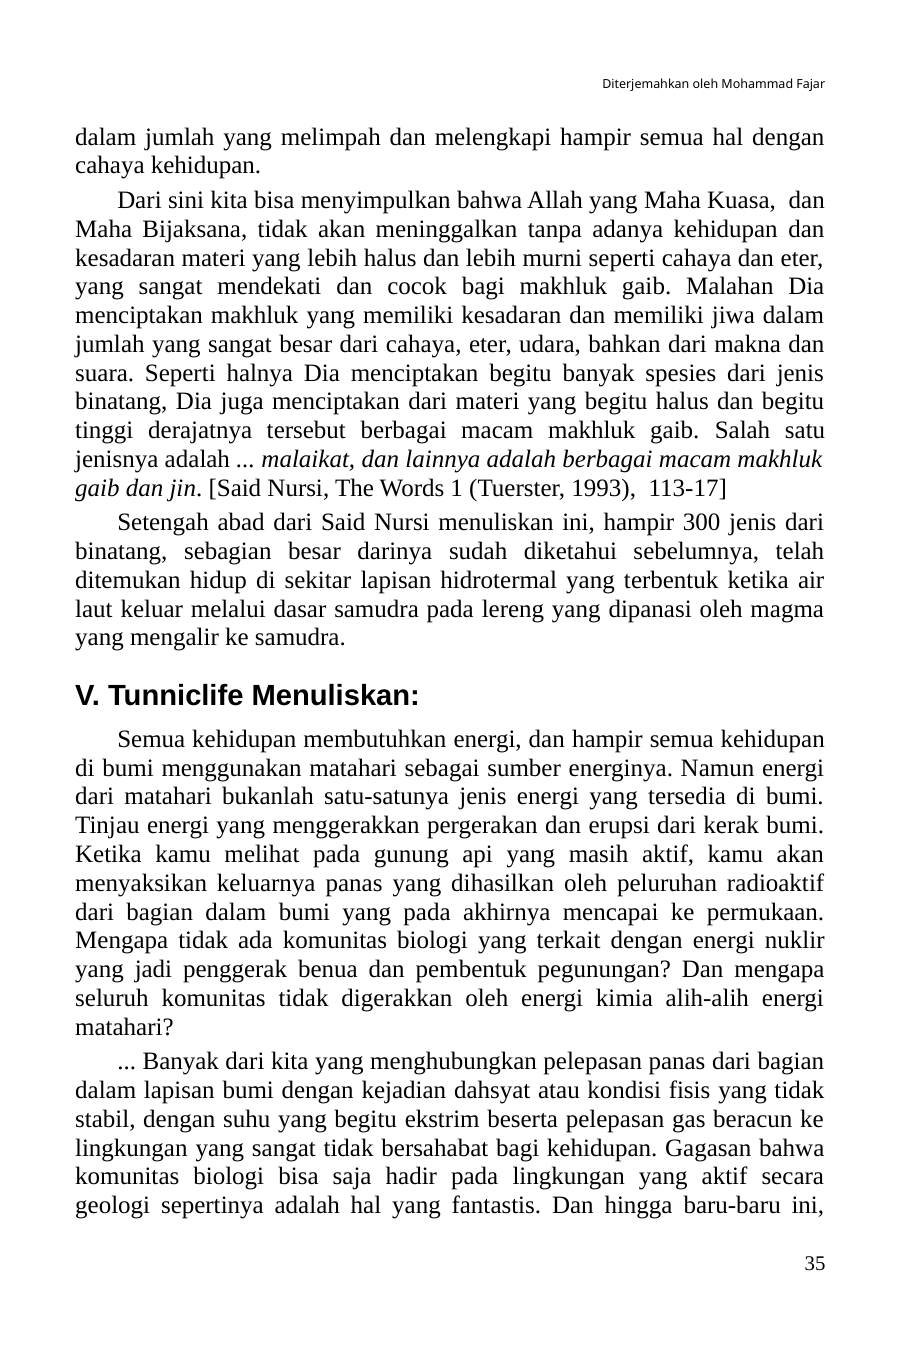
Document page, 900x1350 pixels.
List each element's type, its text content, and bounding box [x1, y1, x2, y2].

text Dari sini kita bisa menyimpulkan bahwa Allah yang Maha Kuasa, dan Maha Bijaksana, tidak akan meninggalkan tanpa adanya kehidupan dan kesadaran materi yang lebih halus dan lebih murni seperti cahaya dan eter, yang sangat mendekati dan cocok bagi makhluk gaib. Malahan Dia menciptakan makhluk yang memiliki kesadaran dan memiliki jiwa dalam jumlah yang sangat besar dari cahaya, eter, udara, bahkan dari makna dan suara. Seperti halnya Dia menciptakan begitu banyak spesies dari jenis binatang, Dia juga menciptakan dari materi yang begitu halus dan begitu tinggi derajatnya tersebut berbagai macam makhluk gaib. Salah satu jenisnya adalah ... malaikat, dan lainnya adalah berbagai macam makhluk gaib dan jin. [Said Nursi, The Words 1 (Tuerster, 1993), 113-17] [75, 185, 825, 501]
subtitle V. Tunniclife Menuliskan: [75, 678, 825, 712]
text Setengah abad dari Said Nursi menuliskan ini, hampir 300 jenis dari binatang, sebagian besar darinya sudah diketahui sebelumnya, telah ditemukan hidup di sekitar lapisan hidrotermal yang terbentuk ketika air laut keluar melalui dasar samudra pada lereng yang dipanasi oleh magma yang mengalir ke samudra. [75, 507, 825, 651]
text dalam jumlah yang melimpah dan melengkapi hampir semua hal dengan cahaya kehidupan. [75, 122, 825, 179]
text Semua kehidupan membutuhkan energi, dan hampir semua kehidupan di bumi menggunakan matahari sebagai sumber energinya. Namun energi dari matahari bukanlah satu-satunya jenis energi yang tersedia di bumi. Tinjau energi yang menggerakkan pergerakan dan erupsi dari kerak bumi. Ketika kamu melihat pada gunung api yang masih aktif, kamu akan menyaksikan keluarnya panas yang dihasilkan oleh peluruhan radioaktif dari bagian dalam bumi yang pada akhirnya mencapai ke permukaan. Mengapa tidak ada komunitas biologi yang terkait dengan energi nuklir yang jadi penggerak benua dan pembentuk pegunungan? Dan mengapa seluruh komunitas tidak digerakkan oleh energi kimia alih-alih energi matahari? [75, 724, 825, 1040]
text ... Banyak dari kita yang menghubungkan pelepasan panas dari bagian dalam lapisan bumi dengan kejadian dahsyat atau kondisi fisis yang tidak stabil, dengan suhu yang begitu ekstrim beserta pelepasan gas beracun ke lingkungan yang sangat tidak bersahabat bagi kehidupan. Gagasan bahwa komunitas biologi bisa saja hadir pada lingkungan yang aktif secara geologi sepertinya adalah hal yang fantastis. Dan hingga baru-baru ini, [75, 1046, 825, 1219]
